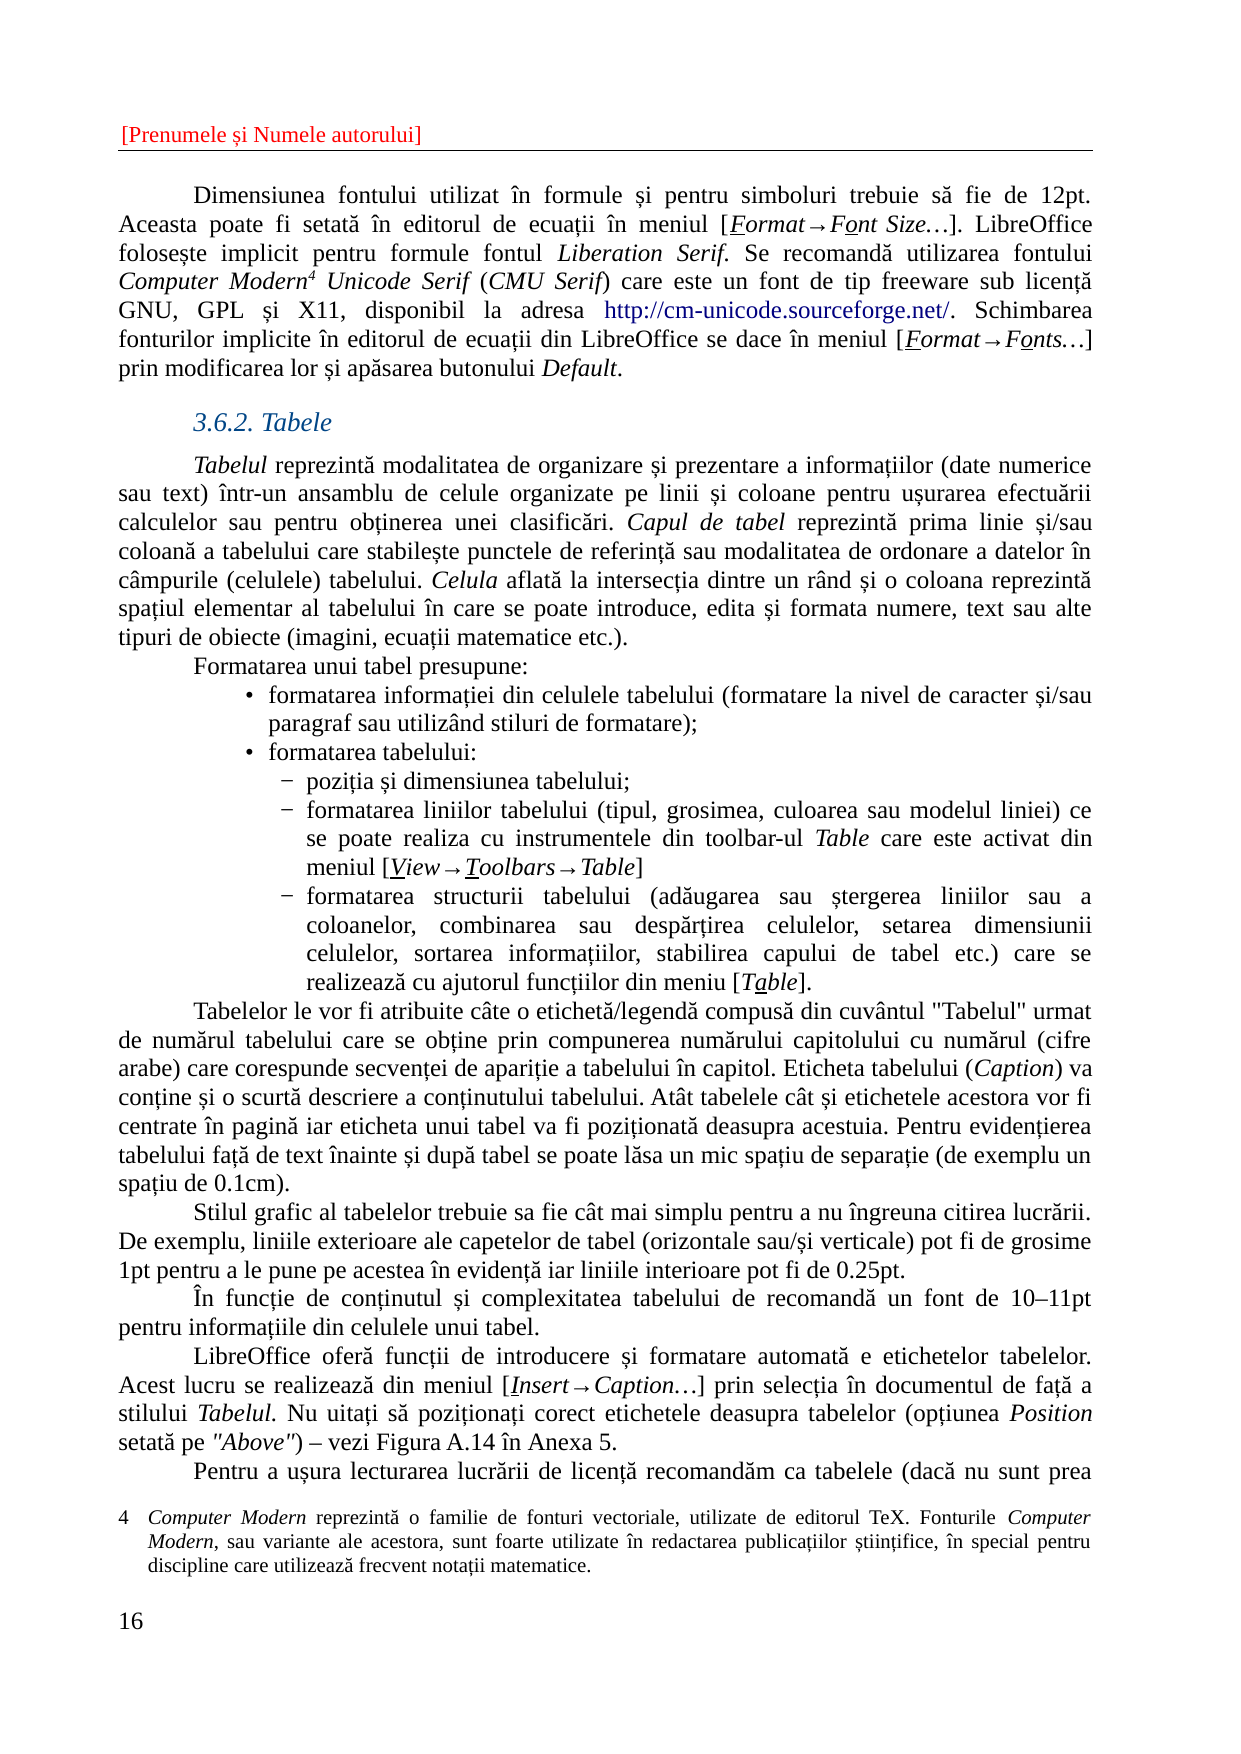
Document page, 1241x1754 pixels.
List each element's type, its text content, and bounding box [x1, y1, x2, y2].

text Stilul grafic al tabelelor trebuie sa fie cât mai simplu pentru a nu îngreuna citirea lucrării. De exemplu, liniile exterioare ale capetelor de tabel (orizontale sau/și verticale) pot fi de grosime 1pt pentru a le pune pe acestea în evidență iar liniile interioare pot fi de 0.25pt. [118, 1197, 1093, 1283]
text În funcție de conținutul și complexitatea tabelului de recomandă un font de 10–11pt pentru informațiile din celulele unui tabel. [118, 1283, 1093, 1341]
subtitle Tabele [193, 406, 1093, 437]
text Formatarea unui tabel presupune: [118, 651, 1093, 680]
list formatarea liniilor tabelului (tipul, grosimea, culoarea sau modelul liniei) ce se poate realiza cu instrumentele din toolbar-ul Table care este activat din meniul [View→Toolbars→Table] [287, 795, 1093, 881]
text LibreOffice oferă funcții de introducere și formatare automată e etichetelor tabelelor. Acest lucru se realizează din meniul [Insert→Caption…] prin selecția în documentul de față a stilului Tabelul. Nu uitați să poziționați corect etichetele deasupra tabelelor (opțiunea Position setată pe "Above") – vezi Figura A.14 în Anexa 5. [118, 1341, 1093, 1456]
list formatarea informației din celulele tabelului (formatare la nivel de caracter și/sau paragraf sau utilizând stiluri de formatare); [249, 680, 1093, 737]
list formatarea tabelului: [249, 737, 1093, 766]
text Dimensiunea fontului utilizat în formule și pentru simboluri trebuie să fie de 12pt. Aceasta poate fi setată în editorul de ecuații în meniul [Format→Font Size…]. LibreOffice folosește implicit pentru formule fontul Liberation Serif. Se recomandă utilizarea fontului Computer Modern Unicode Serif (CMU Serif) care este un font de tip freeware sub licență GNU, GPL și X11, disponibil la adresa http://cm-unicode.sourceforge.net/. Schimbarea fonturilor implicite în editorul de ecuații din LibreOffice se dace în meniul [Format→Fonts…] prin modificarea lor și apăsarea butonului Default. [118, 180, 1093, 381]
list poziția și dimensiunea tabelului; [287, 766, 1093, 795]
text Computer Modern reprezintă o familie de fonturi vectoriale, utilizate de editorul TeX. Fonturile Computer Modern, sau variante ale acestora, sunt foarte utilizate în redactarea publicațiilor științifice, în special pentru discipline care utilizează frecvent notații matematice. [118, 1505, 1093, 1577]
list formatarea structurii tabelului (adăugarea sau ștergerea liniilor sau a coloanelor, combinarea sau despărțirea celulelor, setarea dimensiunii celulelor, sortarea informațiilor, stabilirea capului de tabel etc.) care se realizează cu ajutorul funcțiilor din meniu [Table]. [287, 881, 1093, 996]
text Tabelelor le vor fi atribuite câte o etichetă/legendă compusă din cuvântul "Tabelul" urmat de numărul tabelului care se obține prin compunerea numărului capitolului cu numărul (cifre arabe) care corespunde secvenței de apariție a tabelului în capitol. Eticheta tabelului (Caption) va conține și o scurtă descriere a conținutului tabelului. Atât tabelele cât și etichetele acestora vor fi centrate în pagină iar eticheta unui tabel va fi poziționată deasupra acestuia. Pentru evidențierea tabelului față de text înainte și după tabel se poate lăsa un mic spațiu de separație (de exemplu un spațiu de 0.1cm). [118, 996, 1093, 1197]
text Tabelul reprezintă modalitatea de organizare și prezentare a informațiilor (date numerice sau text) într-un ansamblu de celule organizate pe linii și coloane pentru ușurarea efectuării calculelor sau pentru obținerea unei clasificări. Capul de tabel reprezintă prima linie și/sau coloană a tabelului care stabilește punctele de referință sau modalitatea de ordonare a datelor în câmpurile (celulele) tabelului. Celula aflată la intersecția dintre un rând și o coloana reprezintă spațiul elementar al tabelului în care se poate introduce, edita și formata numere, text sau alte tipuri de obiecte (imagini, ecuații matematice etc.). [118, 450, 1093, 651]
text Pentru a ușura lecturarea lucrării de licență recomandăm ca tabelele (dacă nu sunt prea [118, 1456, 1093, 1485]
